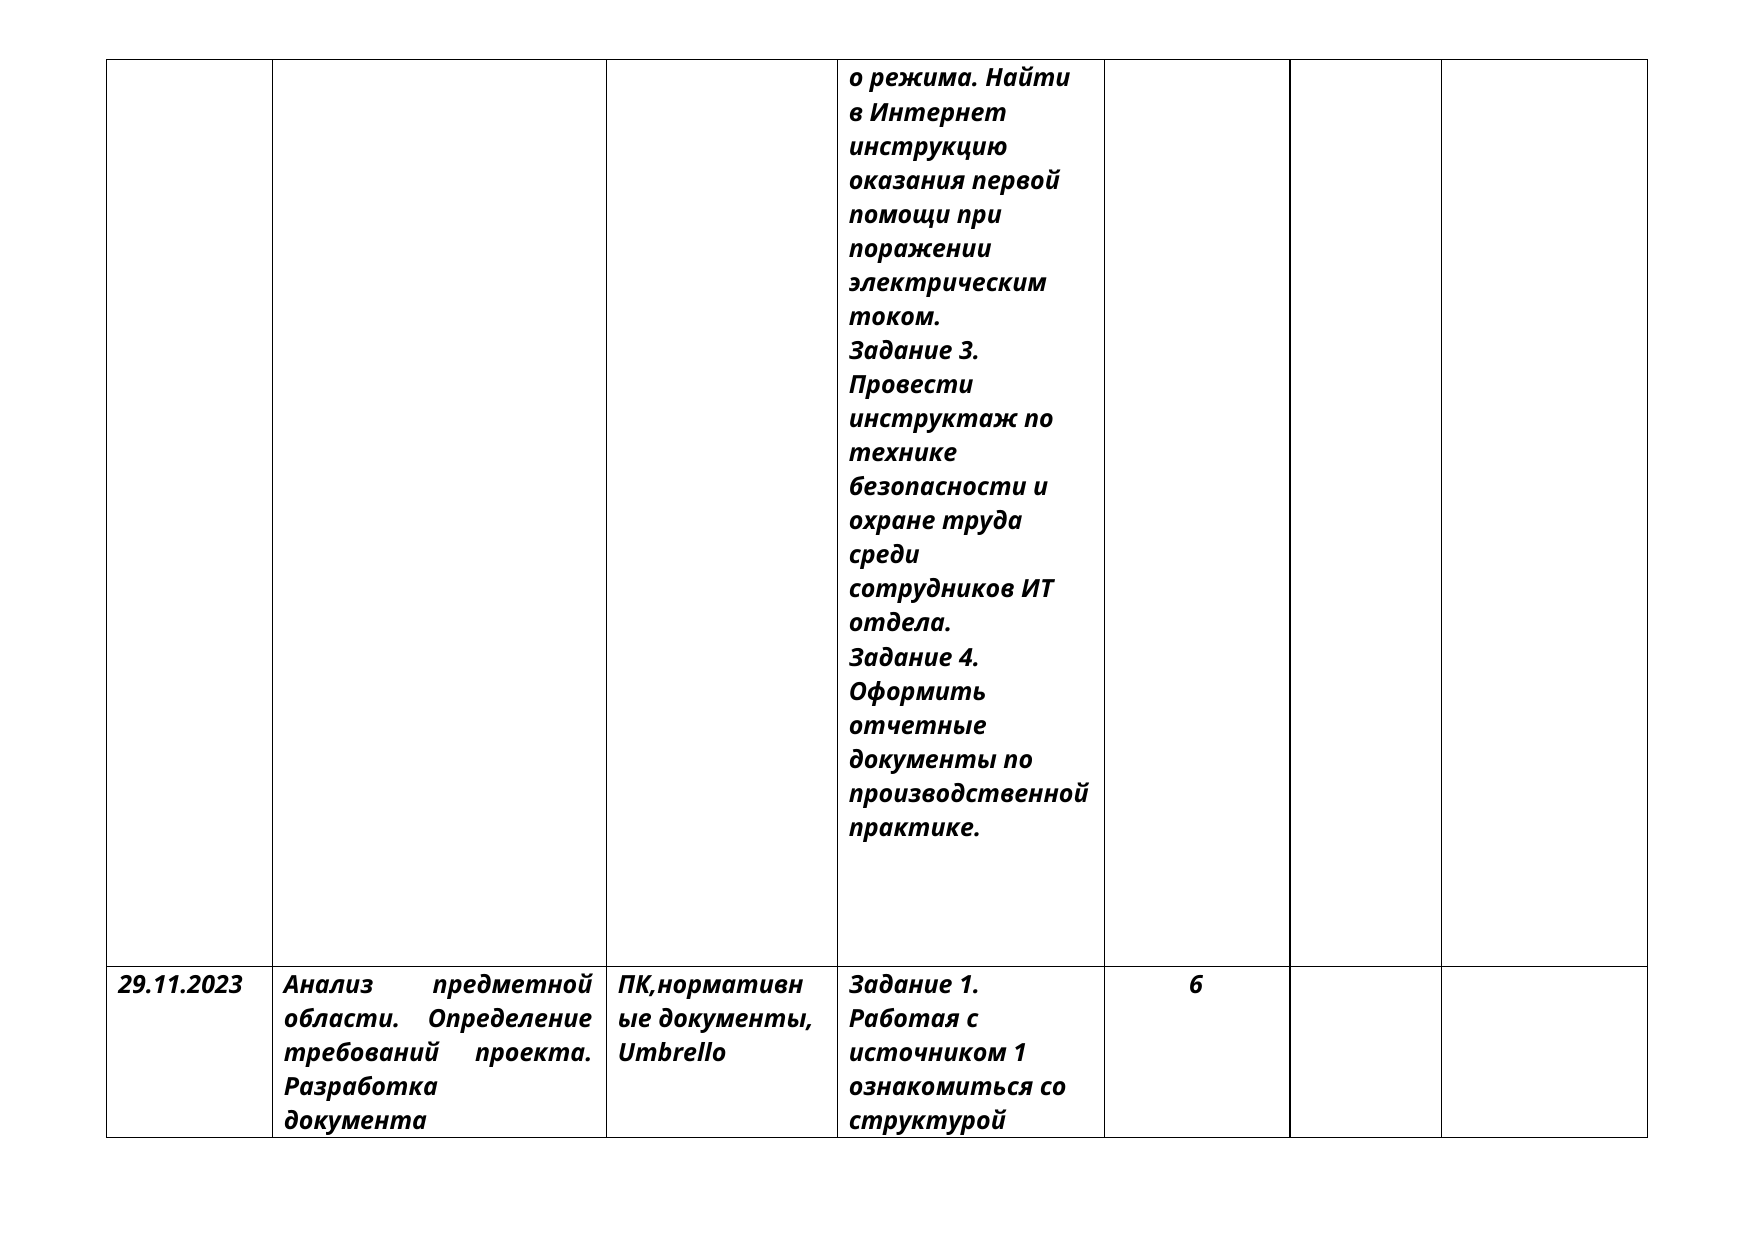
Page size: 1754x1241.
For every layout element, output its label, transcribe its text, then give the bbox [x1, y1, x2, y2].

table_cell [1291, 967, 1441, 1137]
table_cell Задание 1. Работая с источником 1 ознакомиться со структурой технического задания на разработку программного продукта (или его частей). Данными исследования заполнить таблицу 1. Задание 2. Выполнить анализ предметной области. Для этого перейти по ссылке https://disk.yandex.ru/i/8LVjXk1OTcNbug и заполнить данными столбцов таблицы строки с номером вашего варианта Задание 3. Ознакомиться с примером и шаблоном технического задания. Задание 4. Используя структуру шаблона и образец технического задания, разработать техническое задание на разработку бота. Документ должен: содержать титульный лист с грифами утверждения и согласования Содержание со списком разделов и страниц Основной текст документа должен быть разделен на разделы, информационное содержание разделов должно соответствовать ГОСТ 19.201-78 Текст документа оформлен шрифтом размером 12-14 пт., интервал одинарный Заголовки разделов выделены полужирным стилем шрифта Страницы документа должны быть пронумерованы. Номер страницы должен располагаться в правом нижнем углу документа. Задание 5. Разработать приложение к техническому заданию - диаграмму классов, поясняющую схему построения классов приложения и их взаимодействие. Задание 6. Выполнить обзор документа совместно с руководителем проекта и заказчиком бота для его согласования и утверждения. [838, 967, 1104, 1137]
table_cell [1442, 967, 1647, 1137]
table_cell ПК,нормативные документы, Umbrello [607, 967, 837, 1137]
table_cell [1291, 60, 1441, 966]
table_cell 29.11.2023 [107, 967, 272, 1137]
table_cell [1105, 60, 1289, 966]
table_cell Анализ предметной области. Определение требований проекта. Разработка документа [273, 967, 606, 1137]
table_cell [1442, 60, 1647, 966]
table_cell 6 [1105, 967, 1289, 1137]
table_cell [607, 60, 837, 966]
table_cell [107, 60, 272, 966]
table_cell [273, 60, 606, 966]
table_cell о режима. Найти в Интернет инструкцию оказания первой помощи при поражении электрическим током. Задание 3. Провести инструктаж по технике безопасности и охране труда среди сотрудников ИТ отдела. Задание 4. Оформить отчетные документы по производственной практике. [838, 60, 1104, 966]
